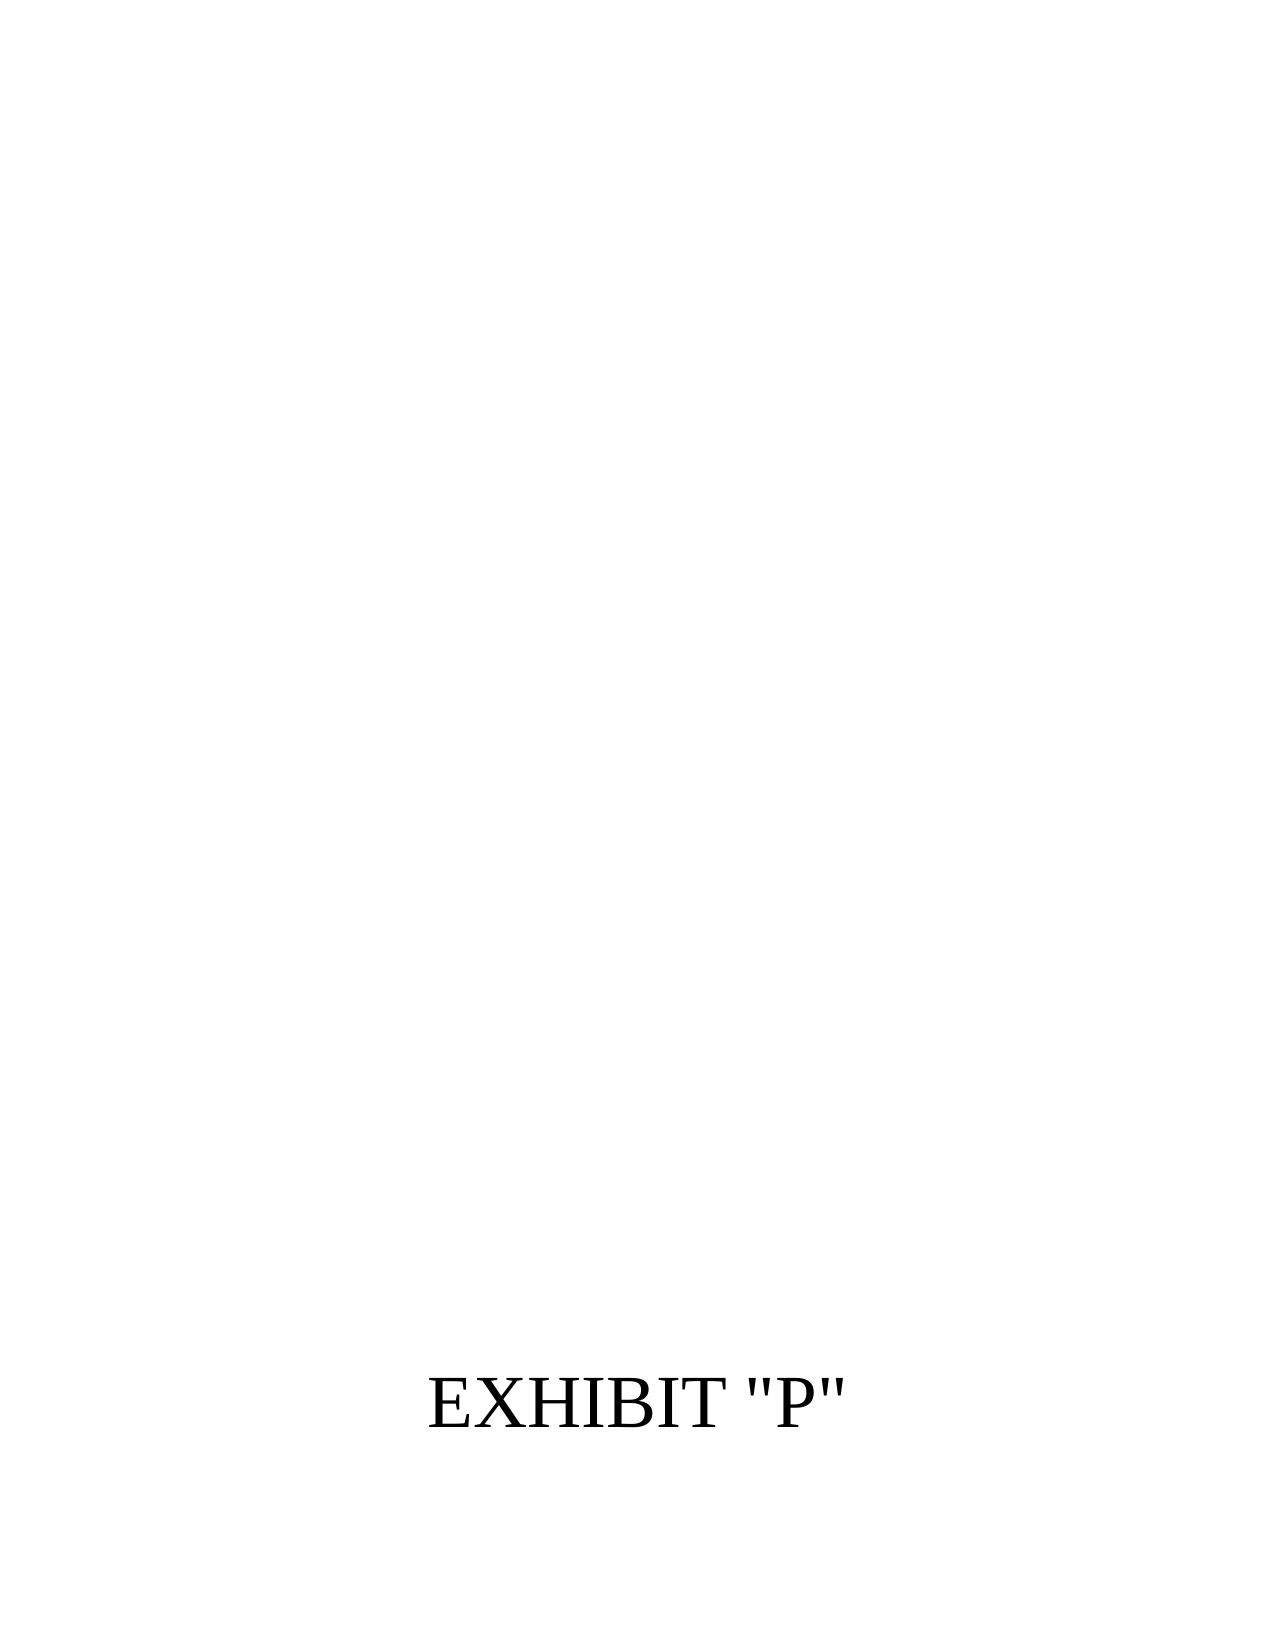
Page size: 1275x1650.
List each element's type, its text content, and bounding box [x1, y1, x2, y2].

text EXHIBIT "P" [150, 1357, 1125, 1444]
